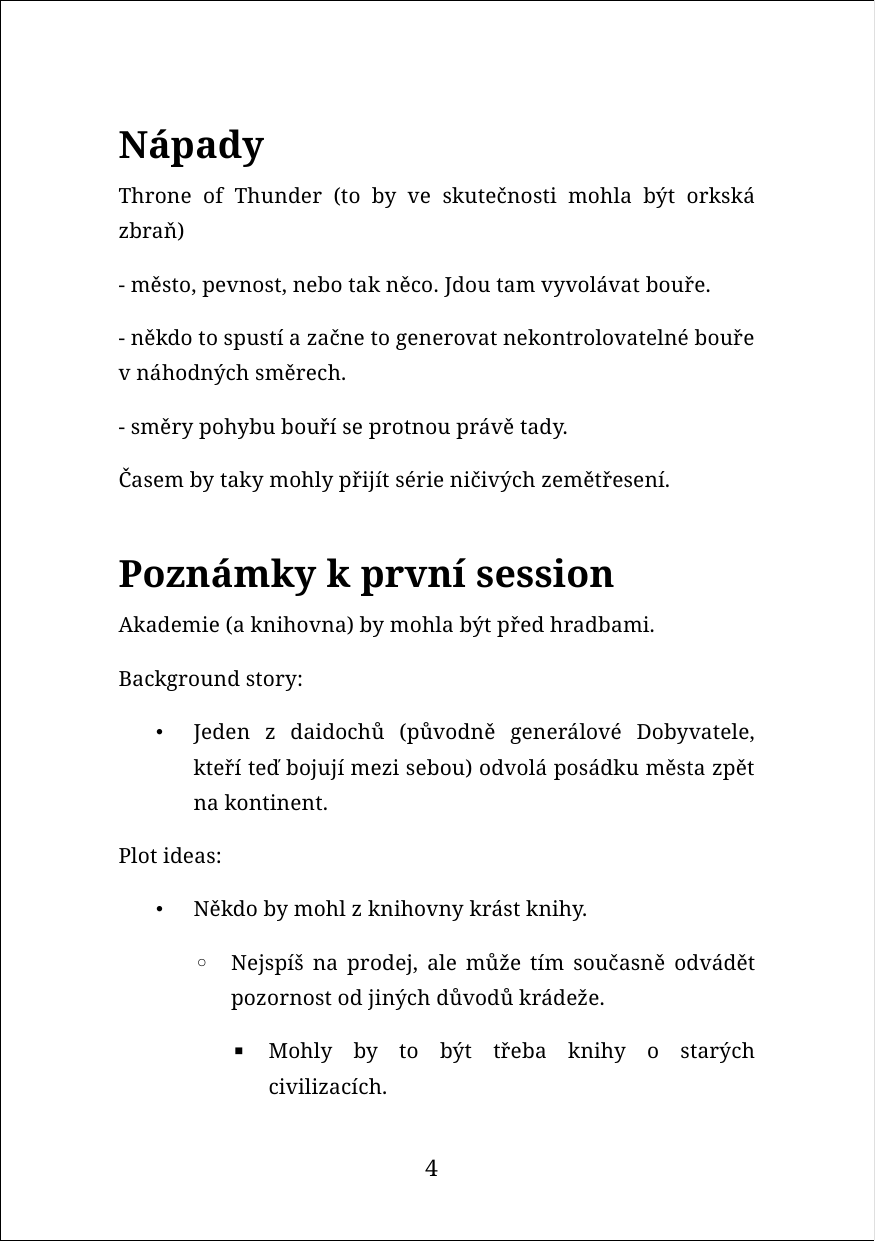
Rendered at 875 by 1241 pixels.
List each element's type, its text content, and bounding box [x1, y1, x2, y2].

text Throne of Thunder (to by ve skutečnosti mohla být orkská zbraň) [118, 181, 756, 245]
text Akademie (a knihovna) by mohla být před hradbami. [118, 611, 756, 639]
text Plot ideas: [118, 841, 756, 870]
list Nejspíš na prodej, ale může tím současně odvádět pozornost od jiných důvodů krádeže. [193, 948, 756, 1012]
list Někdo by mohl z knihovny krást knihy. [156, 894, 756, 923]
list Jeden z daidochů (původně generálové Dobyvatele, kteří teď bojují mezi sebou) odvolá posádku města zpět na kontinent. [156, 717, 756, 817]
text Background story: [118, 664, 756, 692]
text Časem by taky mohly přijít série ničivých zemětřesení. [118, 465, 756, 493]
subtitle Poznámky k první session [118, 548, 756, 599]
text - město, pevnost, nebo tak něco. Jdou tam vyvolávat bouře. [118, 270, 756, 298]
subtitle Nápady [118, 118, 756, 169]
text - někdo to spustí a začne to generovat nekontrolovatelné bouře v náhodných směrech. [118, 323, 756, 387]
text - směry pohybu bouří se protnou právě tady. [118, 412, 756, 440]
list Mohly by to být třeba knihy o starých civilizacích. [231, 1037, 756, 1101]
